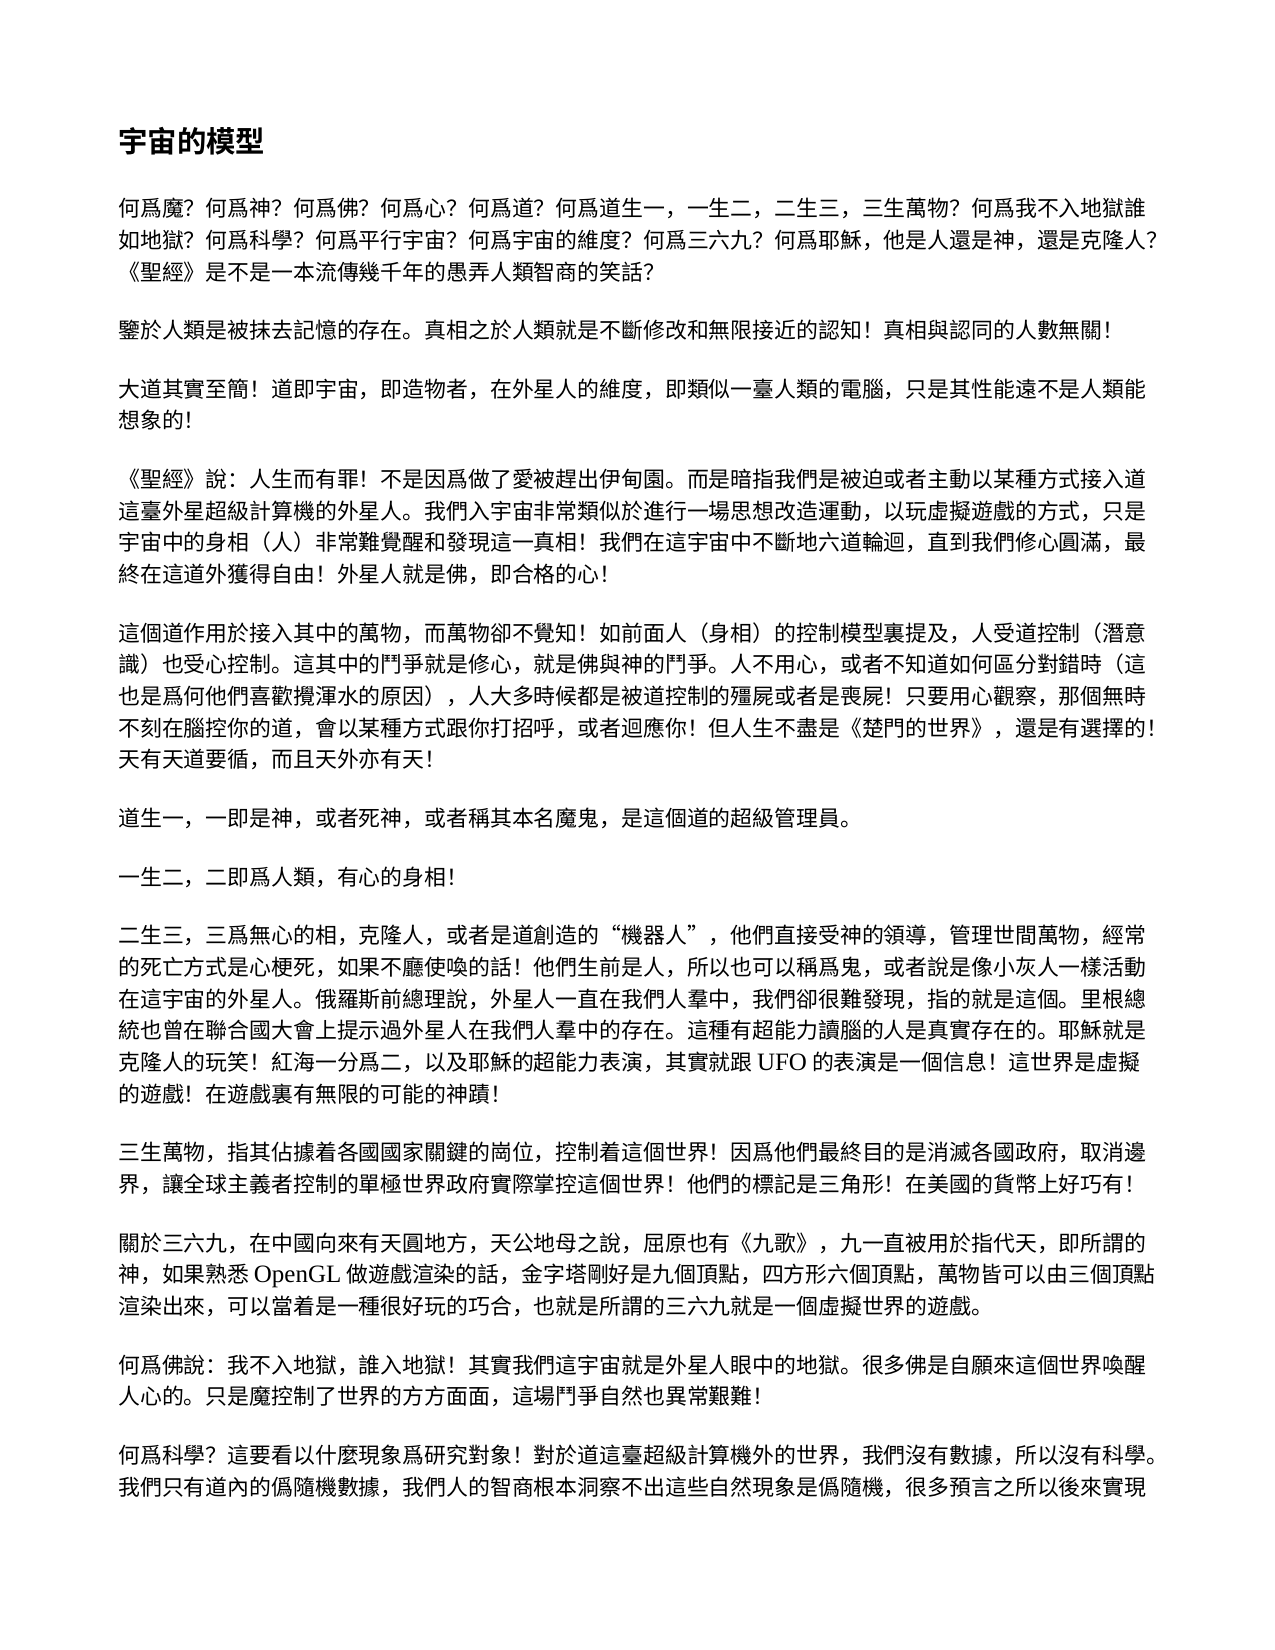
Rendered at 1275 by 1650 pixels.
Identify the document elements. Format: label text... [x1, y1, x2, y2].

subtitle 宇宙的模型 [118, 118, 1157, 161]
text 二生三，三爲無心的相，克隆人，或者是道創造的“機器人”，他們直接受神的領導，管理世間萬物，經常的死亡方式是心梗死，如果不廳使喚的話！他們生前是人，所以也可以稱爲鬼，或者說是像小灰人一樣活動在這宇宙的外星人。俄羅斯前總理說，外星人一直在我們人羣中，我們卻很難發現，指的就是這個。里根總統也曾在聯合國大會上提示過外星人在我們人羣中的存在。這種有超能力讀腦的人是真實存在的。耶穌就是克隆人的玩笑！紅海一分爲二，以及耶穌的超能力表演，其實就跟UFO的表演是一個信息！這世界是虛擬的遊戲！在遊戲裏有無限的可能的神蹟！ [118, 918, 1157, 1108]
text 何爲佛說：我不入地獄，誰入地獄！其實我們這宇宙就是外星人眼中的地獄。很多佛是自願來這個世界喚醒人心的。只是魔控制了世界的方方面面，這場鬥爭自然也異常艱難！ [118, 1348, 1157, 1411]
text 這個道作用於接入其中的萬物，而萬物卻不覺知！如前面人（身相）的控制模型裏提及，人受道控制（潛意識）也受心控制。這其中的鬥爭就是修心，就是佛與神的鬥爭。人不用心，或者不知道如何區分對錯時（這也是爲何他們喜歡攪渾水的原因），人大多時候都是被道控制的殭屍或者是喪屍！只要用心觀察，那個無時不刻在腦控你的道，會以某種方式跟你打招呼，或者迴應你！但人生不盡是《楚門的世界》，還是有選擇的！天有天道要循，而且天外亦有天！ [118, 616, 1157, 774]
text 三生萬物，指其佔據着各國國家關鍵的崗位，控制着這個世界！因爲他們最終目的是消滅各國政府，取消邊界，讓全球主義者控制的單極世界政府實際掌控這個世界！他們的標記是三角形！在美國的貨幣上好巧有！ [118, 1135, 1157, 1199]
text 鑒於人類是被抹去記憶的存在。真相之於人類就是不斷修改和無限接近的認知！真相與認同的人數無關！ [118, 313, 1157, 345]
text 道生一，一即是神，或者死神，或者稱其本名魔鬼，是這個道的超級管理員。 [118, 801, 1157, 833]
text 大道其實至簡！道即宇宙，即造物者，在外星人的維度，即類似一臺人類的電腦，只是其性能遠不是人類能想象的！ [118, 372, 1157, 435]
text 關於三六九，在中國向來有天圓地方，天公地母之說，屈原也有《九歌》，九一直被用於指代天，即所謂的神，如果熟悉OpenGL做遊戲渲染的話，金字塔剛好是九個頂點，四方形六個頂點，萬物皆可以由三個頂點渲染出來，可以當着是一種很好玩的巧合，也就是所謂的三六九就是一個虛擬世界的遊戲。 [118, 1226, 1157, 1321]
text 何爲魔？何爲神？何爲佛？何爲心？何爲道？何爲道生一，一生二，二生三，三生萬物？何爲我不入地獄誰如地獄？何爲科學？何爲平行宇宙？何爲宇宙的維度？何爲三六九？何爲耶穌，他是人還是神，還是克隆人？《聖經》是不是一本流傳幾千年的愚弄人類智商的笑話？ [118, 191, 1157, 286]
text 《聖經》說：人生而有罪！不是因爲做了愛被趕出伊甸園。而是暗指我們是被迫或者主動以某種方式接入道這臺外星超級計算機的外星人。我們入宇宙非常類似於進行一場思想改造運動，以玩虛擬遊戲的方式，只是宇宙中的身相（人）非常難覺醒和發現這一真相！我們在這宇宙中不斷地六道輪迴，直到我們修心圓滿，最終在這道外獲得自由！外星人就是佛，即合格的心！ [118, 462, 1157, 589]
text 何爲科學？這要看以什麼現象爲研究對象！對於道這臺超級計算機外的世界，我們沒有數據，所以沒有科學。我們只有道內的僞隨機數據，我們人的智商根本洞察不出這些自然現象是僞隨機，很多預言之所以後來實現了，也可能道早有一本寫好的概率天書，萬物所有的選擇的全概率樹，早已經算好了。我們只是不知道而已，以爲所有的當下都是隨機！連川普所支持的Q覺醒運動也說：這世界沒有偶然，只有安排！我們在這道的僞隨機數上得出的無限逼近就是人類科學！如果說科學家就是真相家，那就是高級冷笑話！我們以科學的方式學習僞科學，是爲了以其矛制其盾探索真相！並以之幫助改造相，以幫助修心！而不是沉迷於相中！玩遊戲，勝負不是關鍵，修心才是！ [118, 1438, 1157, 1501]
text 一生二，二即爲人類，有心的身相！ [118, 860, 1157, 891]
